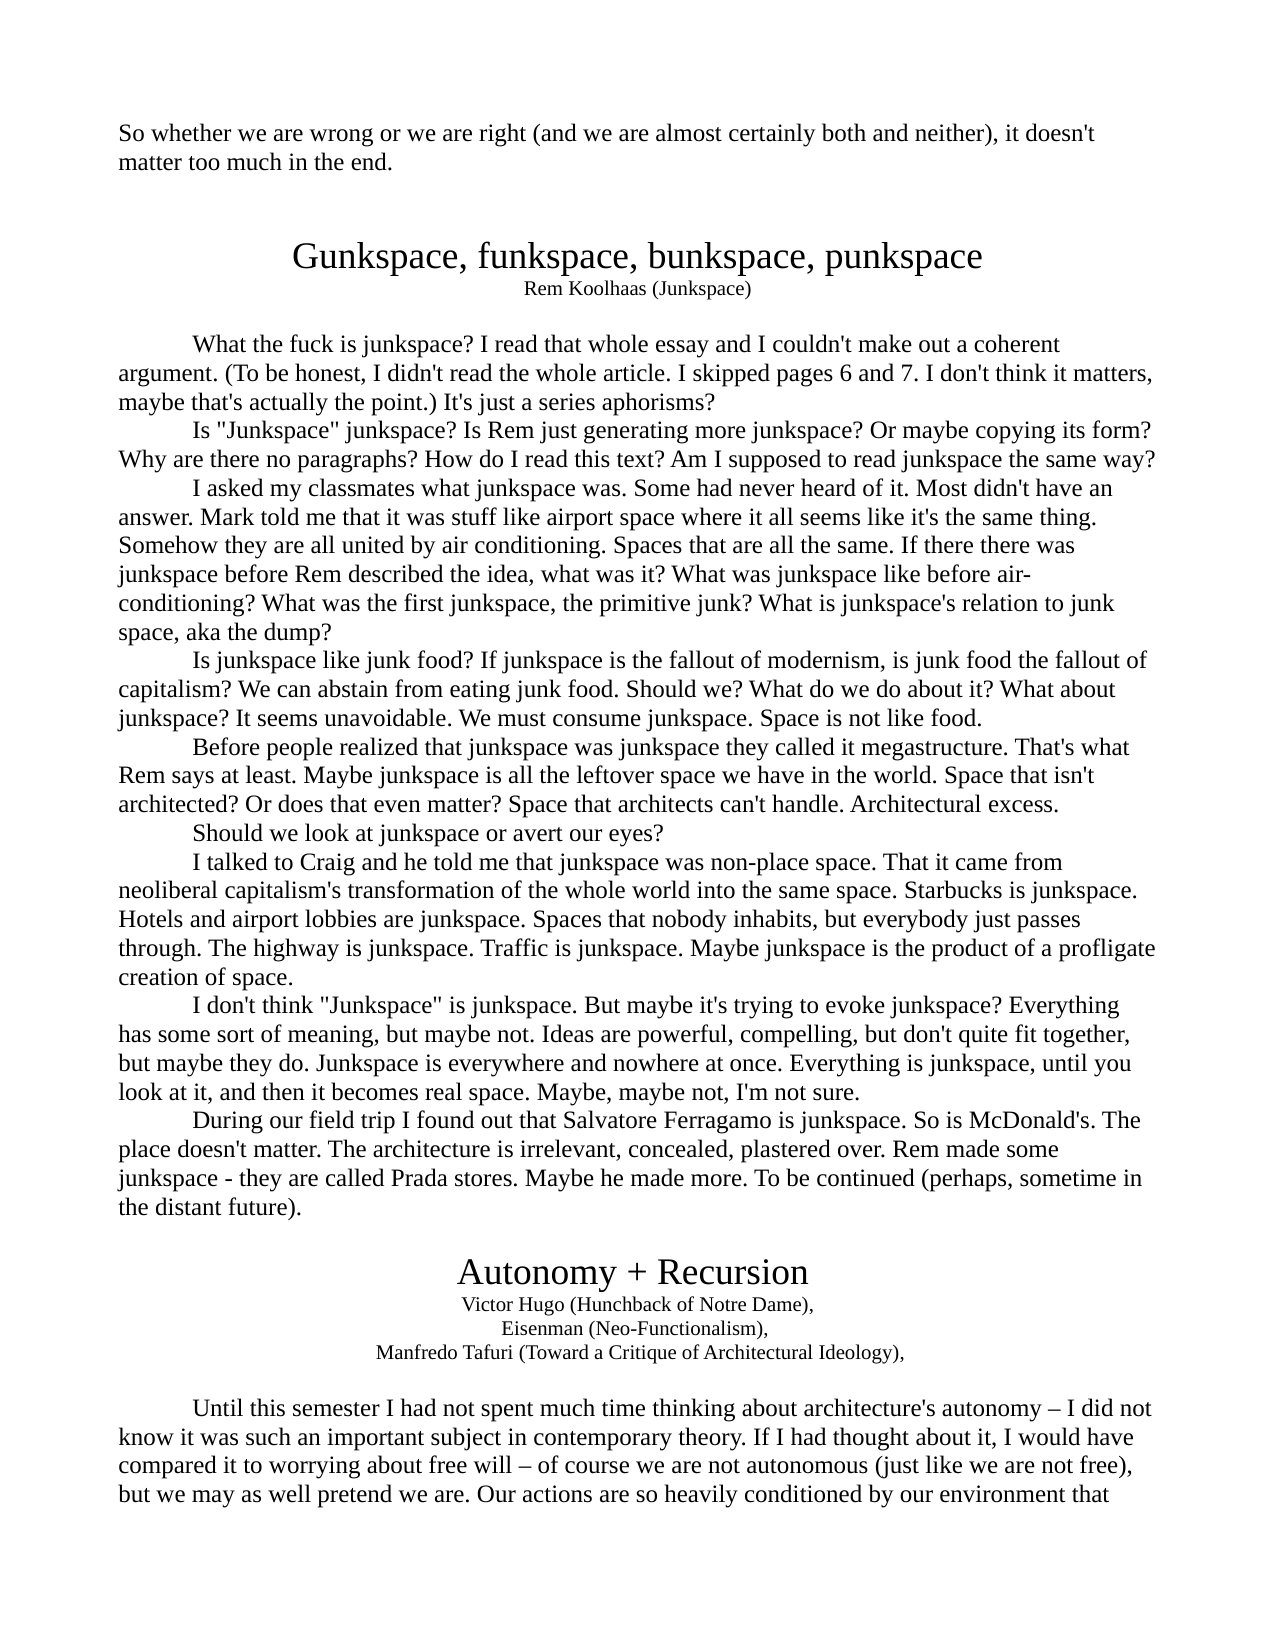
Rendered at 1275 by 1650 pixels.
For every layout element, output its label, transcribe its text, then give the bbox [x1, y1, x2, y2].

text Is junkspace like junk food? If junkspace is the fallout of modernism, is junk food the fallout of capitalism? We can abstain from eating junk food. Should we? What do we do about it? What about junkspace? It seems unavoidable. We must consume junkspace. Space is not like food. [118, 645, 1157, 732]
text So whether we are wrong or we are right (and we are almost certainly both and neither), it doesn't matter too much in the end. [118, 118, 1157, 176]
text I asked my classmates what junkspace was. Some had never heard of it. Most didn't have an answer. Mark told me that it was stuff like airport space where it all seems like it's the same thing. Somehow they are all united by air conditioning. Spaces that are all the same. If there there was junkspace before Rem described the idea, what was it? What was junkspace like before air-conditioning? What was the first junkspace, the primitive junk? What is junkspace's relation to junk space, aka the dump? [118, 473, 1157, 645]
text Manfredo Tafuri (Toward a Critique of Architectural Ideology), [118, 1340, 1157, 1364]
text Before people realized that junkspace was junkspace they called it megastructure. That's what Rem says at least. Maybe junkspace is all the leftover space we have in the world. Space that isn't architected? Or does that even matter? Space that architects can't handle. Architectural excess. [118, 732, 1157, 818]
text Autonomy + Recursion [118, 1249, 1157, 1292]
text I talked to Craig and he told me that junkspace was non-place space. That it came from neoliberal capitalism's transformation of the whole world into the same space. Starbucks is junkspace. Hotels and airport lobbies are junkspace. Spaces that nobody inhabits, but everybody just passes through. The highway is junkspace. Traffic is junkspace. Maybe junkspace is the product of a profligate creation of space. [118, 847, 1157, 990]
text Is "Junkspace" junkspace? Is Rem just generating more junkspace? Or maybe copying its form? Why are there no paragraphs? How do I read this text? Am I supposed to read junkspace the same way? [118, 415, 1157, 473]
text What the fuck is junkspace? I read that whole essay and I couldn't make out a coherent argument. (To be honest, I didn't read the whole article. I skipped pages 6 and 7. I don't think it matters, maybe that's actually the point.) It's just a series aphorisms? [118, 329, 1157, 415]
text Should we look at junkspace or avert our eyes? [118, 818, 1157, 847]
text During our field trip I found out that Salvatore Ferragamo is junkspace. So is McDonald's. The place doesn't matter. The architecture is irrelevant, concealed, plastered over. Rem made some junkspace - they are called Prada stores. Maybe he made more. To be continued (perhaps, sometime in the distant future). [118, 1105, 1157, 1220]
text Until this semester I had not spent much time thinking about architecture's autonomy – I did not know it was such an important subject in contemporary theory. If I had thought about it, I would have compared it to worrying about free will – of course we are not autonomous (just like we are not free), but we may as well pretend we are. Our actions are so heavily conditioned by our environment that [118, 1393, 1157, 1508]
text Eisenman (Neo-Functionalism), [118, 1316, 1157, 1340]
text Rem Koolhaas (Junkspace) [118, 276, 1157, 300]
text I don't think "Junkspace" is junkspace. But maybe it's trying to evoke junkspace? Everything has some sort of meaning, but maybe not. Ideas are powerful, compelling, but don't quite fit together, but maybe they do. Junkspace is everywhere and nowhere at once. Everything is junkspace, until you look at it, and then it becomes real space. Maybe, maybe not, I'm not sure. [118, 990, 1157, 1105]
text Gunkspace, funkspace, bunkspace, punkspace [118, 233, 1157, 276]
text Victor Hugo (Hunchback of Notre Dame), [118, 1292, 1157, 1316]
